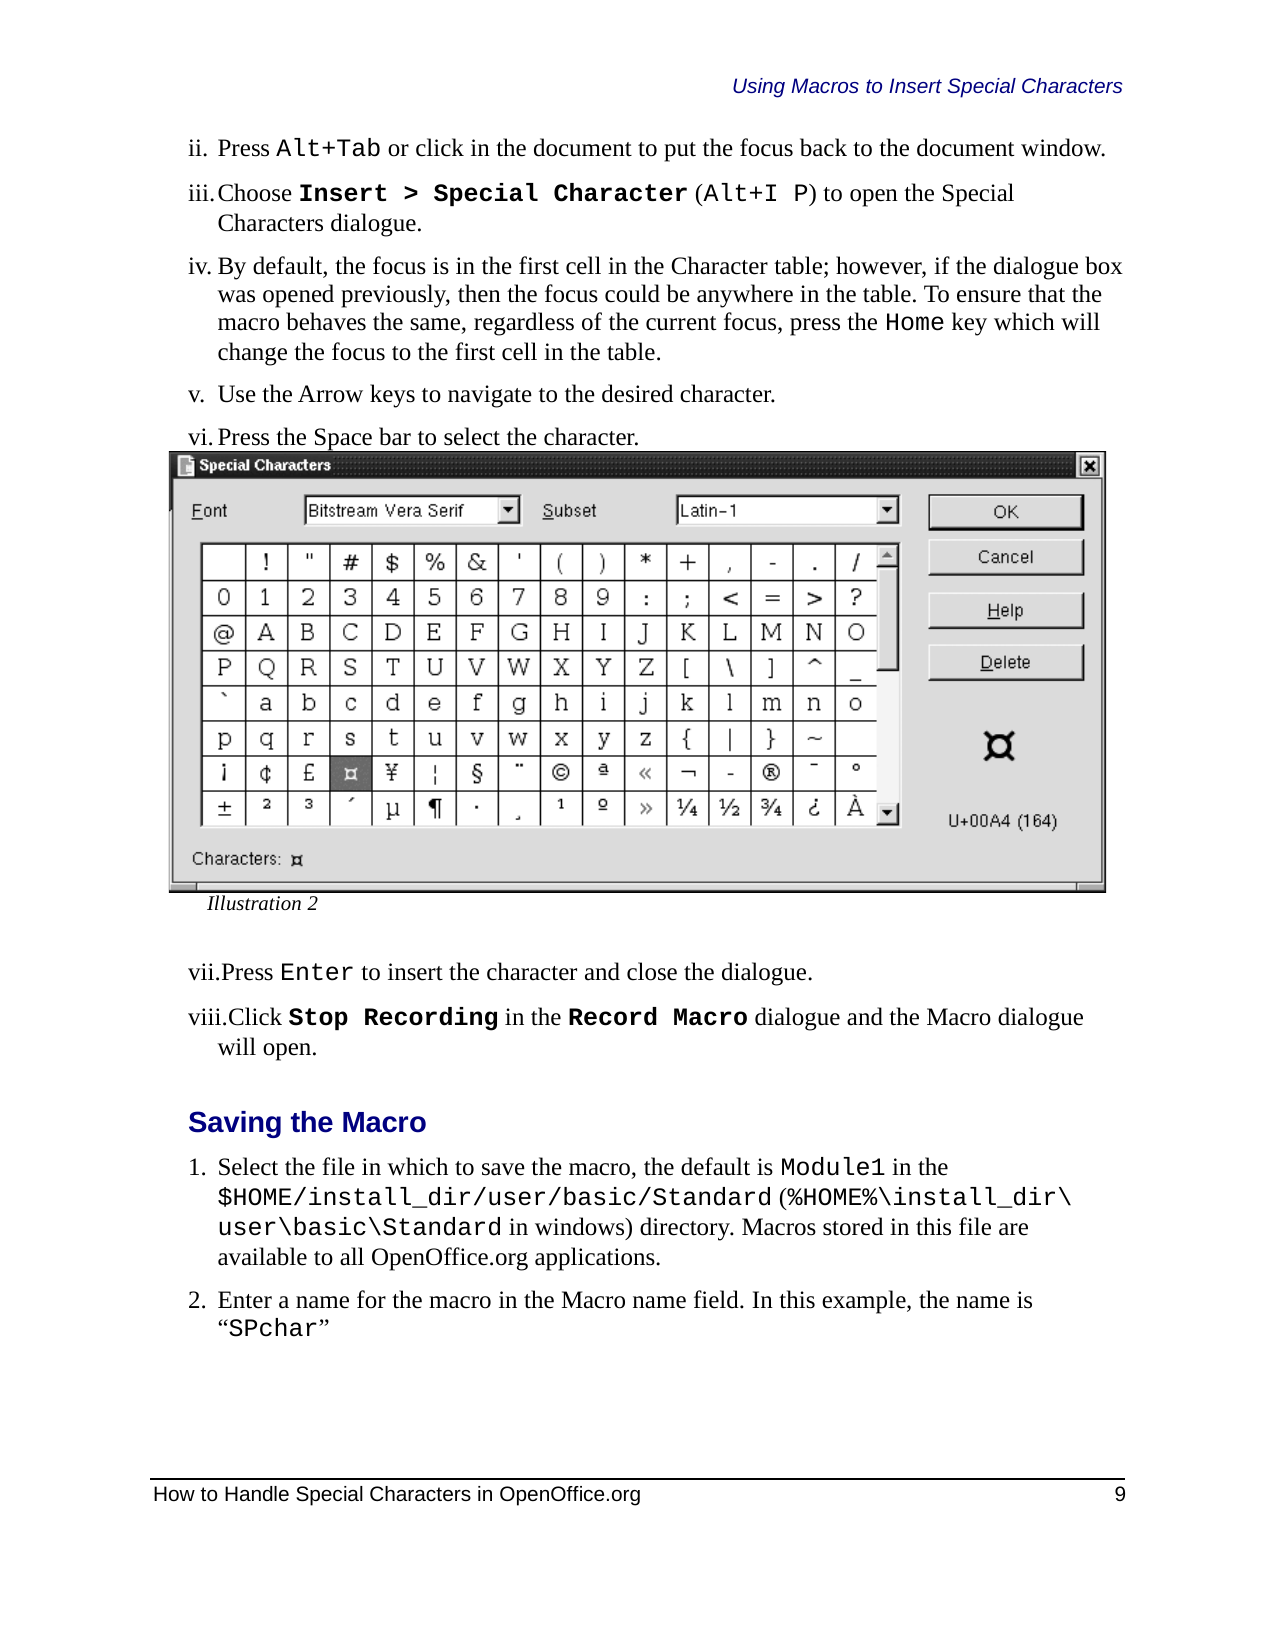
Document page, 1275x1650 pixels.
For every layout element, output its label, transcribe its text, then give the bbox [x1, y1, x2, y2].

list By default, the focus is in the first cell in the Character table; however, if the dialogue box was opened previously, then the focus could be anywhere in the table. To ensure that the macro behaves the same, regardless of the current focus, press the Home key which will change the focus to the first cell in the table. [188, 252, 1125, 366]
list Select the file in which to save the macro, the default is Module1 in the $HOME/install_dir/user/basic/Standard (%HOME%\install_dir\user\basic\Standard in windows) directory. Macros stored in this file are available to all OpenOffice.org applications. [188, 1153, 1125, 1271]
list Choose Insert > Special Character (Alt+I P) to open the Special Characters dialogue. [188, 179, 1125, 237]
subtitle Saving the Macro [188, 1106, 1125, 1138]
picture [168, 451, 1107, 893]
list Illustration 2 [207, 893, 1106, 915]
list Press Enter to insert the character and close the dialogue. [188, 958, 1125, 988]
list Use the Arrow keys to navigate to the desired character. [188, 380, 1125, 408]
list Enter a name for the macro in the Macro name field. In this example, the name is “SPchar” [188, 1286, 1125, 1344]
list Press the Space bar to select the character. [188, 423, 1125, 451]
list Click Stop Recording in the Record Macro dialogue and the Macro dialogue will open. [188, 1003, 1125, 1061]
list Press Alt+Tab or click in the document to put the focus back to the document window. [188, 134, 1125, 164]
